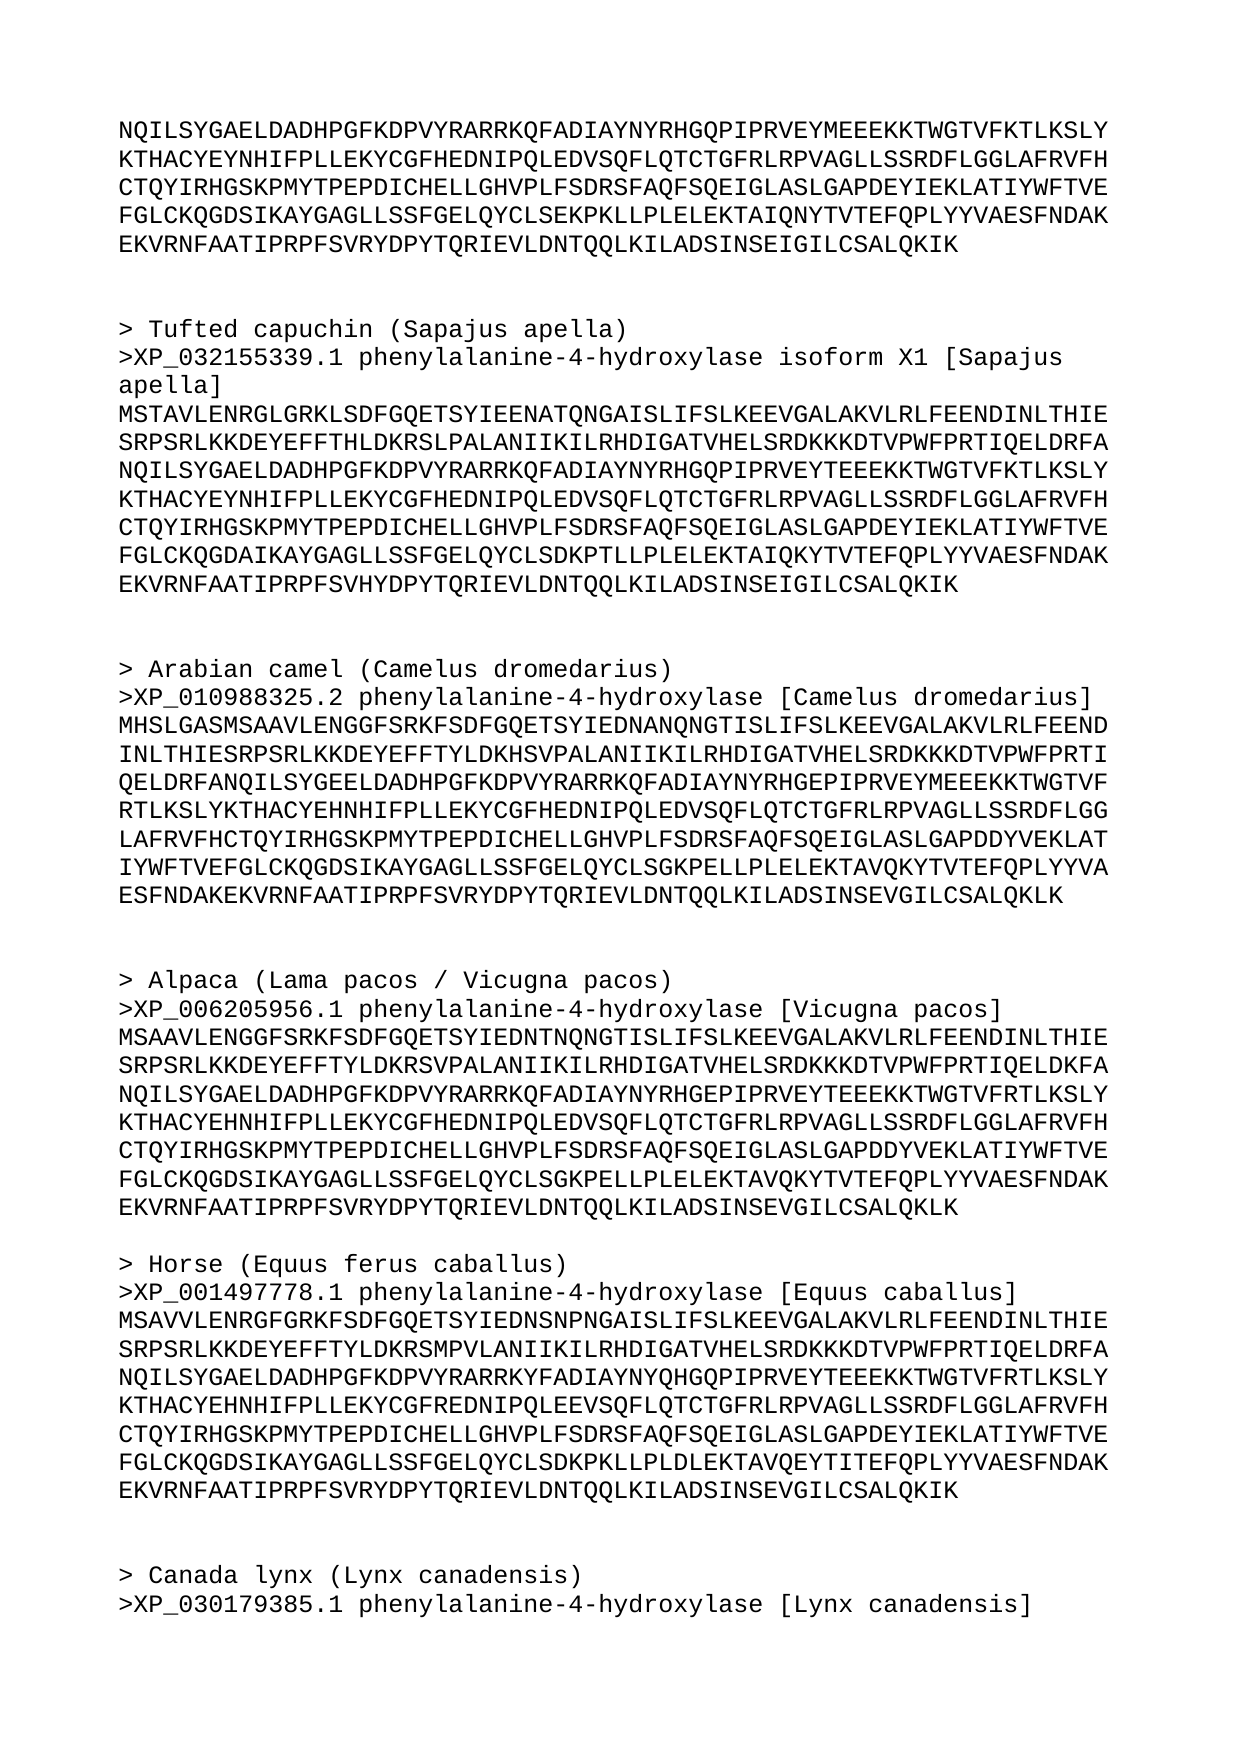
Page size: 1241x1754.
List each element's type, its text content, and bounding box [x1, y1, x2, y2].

text > Horse (Equus ferus caballus) [118, 1251, 1122, 1280]
text > Arabian camel (Camelus dromedarius) [118, 656, 1122, 685]
text > Canada lynx (Lynx canadensis) [118, 1563, 1122, 1591]
text MSAVVLENRGFGRKFSDFGQETSYIEDNSNPNGAISLIFSLKEEVGALAKVLRLFEENDINLTHIESRPSRLKKDEYEFFTYLDKRSMPVLANIIKILRHDIGATVHELSRDKKKDTVPWFPRTIQELDRFANQILSYGAELDADHPGFKDPVYRARRKYFADIAYNYQHGQPIPRVEYTEEEKKTWGTVFRTLKSLYKTHACYEHNHIFPLLEKYCGFREDNIPQLEEVSQFLQTCTGFRLRPVAGLLSSRDFLGGLAFRVFHCTQYIRHGSKPMYTPEPDICHELLGHVPLFSDRSFAQFSQEIGLASLGAPDEYIEKLATIYWFTVEFGLCKQGDSIKAYGAGLLSSFGELQYCLSDKPKLLPLDLEKTAVQEYTITEFQPLYYVAESFNDAKEKVRNFAATIPRPFSVRYDPYTQRIEVLDNTQQLKILADSINSEVGILCSALQKIK [118, 1308, 1122, 1506]
text >XP_006205956.1 phenylalanine-4-hydroxylase [Vicugna pacos] [118, 996, 1122, 1025]
text > Alpaca (Lama pacos / Vicugna pacos) [118, 968, 1122, 996]
text MHSLGASMSAAVLENGGFSRKFSDFGQETSYIEDNANQNGTISLIFSLKEEVGALAKVLRLFEENDINLTHIESRPSRLKKDEYEFFTYLDKHSVPALANIIKILRHDIGATVHELSRDKKKDTVPWFPRTIQELDRFANQILSYGEELDADHPGFKDPVYRARRKQFADIAYNYRHGEPIPRVEYMEEEKKTWGTVFRTLKSLYKTHACYEHNHIFPLLEKYCGFHEDNIPQLEDVSQFLQTCTGFRLRPVAGLLSSRDFLGGLAFRVFHCTQYIRHGSKPMYTPEPDICHELLGHVPLFSDRSFAQFSQEIGLASLGAPDDYVEKLATIYWFTVEFGLCKQGDSIKAYGAGLLSSFGELQYCLSGKPELLPLELEKTAVQKYTVTEFQPLYYVAESFNDAKEKVRNFAATIPRPFSVRYDPYTQRIEVLDNTQQLKILADSINSEVGILCSALQKLK [118, 713, 1122, 911]
text >XP_030179385.1 phenylalanine-4-hydroxylase [Lynx canadensis] [118, 1591, 1122, 1620]
text >XP_032155339.1 phenylalanine-4-hydroxylase isoform X1 [Sapajus apella] [118, 345, 1122, 401]
text >XP_010988325.2 phenylalanine-4-hydroxylase [Camelus dromedarius] [118, 685, 1122, 713]
text >XP_001497778.1 phenylalanine-4-hydroxylase [Equus caballus] [118, 1280, 1122, 1308]
text MSTAVLENRGLGRKLSDFGQETSYIEENATQNGAISLIFSLKEEVGALAKVLRLFEENDINLTHIESRPSRLKKDEYEFFTHLDKRSLPALANIIKILRHDIGATVHELSRDKKKDTVPWFPRTIQELDRFANQILSYGAELDADHPGFKDPVYRARRKQFADIAYNYRHGQPIPRVEYTEEEKKTWGTVFKTLKSLYKTHACYEYNHIFPLLEKYCGFHEDNIPQLEDVSQFLQTCTGFRLRPVAGLLSSRDFLGGLAFRVFHCTQYIRHGSKPMYTPEPDICHELLGHVPLFSDRSFAQFSQEIGLASLGAPDEYIEKLATIYWFTVEFGLCKQGDAIKAYGAGLLSSFGELQYCLSDKPTLLPLELEKTAIQKYTVTEFQPLYYVAESFNDAKEKVRNFAATIPRPFSVHYDPYTQRIEVLDNTQQLKILADSINSEIGILCSALQKIK [118, 401, 1122, 600]
text NQILSYGAELDADHPGFKDPVYRARRKQFADIAYNYRHGQPIPRVEYMEEEKKTWGTVFKTLKSLYKTHACYEYNHIFPLLEKYCGFHEDNIPQLEDVSQFLQTCTGFRLRPVAGLLSSRDFLGGLAFRVFHCTQYIRHGSKPMYTPEPDICHELLGHVPLFSDRSFAQFSQEIGLASLGAPDEYIEKLATIYWFTVEFGLCKQGDSIKAYGAGLLSSFGELQYCLSEKPKLLPLELEKTAIQNYTVTEFQPLYYVAESFNDAKEKVRNFAATIPRPFSVRYDPYTQRIEVLDNTQQLKILADSINSEIGILCSALQKIK [118, 118, 1122, 260]
text MSAAVLENGGFSRKFSDFGQETSYIEDNTNQNGTISLIFSLKEEVGALAKVLRLFEENDINLTHIESRPSRLKKDEYEFFTYLDKRSVPALANIIKILRHDIGATVHELSRDKKKDTVPWFPRTIQELDKFANQILSYGAELDADHPGFKDPVYRARRKQFADIAYNYRHGEPIPRVEYTEEEKKTWGTVFRTLKSLYKTHACYEHNHIFPLLEKYCGFHEDNIPQLEDVSQFLQTCTGFRLRPVAGLLSSRDFLGGLAFRVFHCTQYIRHGSKPMYTPEPDICHELLGHVPLFSDRSFAQFSQEIGLASLGAPDDYVEKLATIYWFTVEFGLCKQGDSIKAYGAGLLSSFGELQYCLSGKPELLPLELEKTAVQKYTVTEFQPLYYVAESFNDAKEKVRNFAATIPRPFSVRYDPYTQRIEVLDNTQQLKILADSINSEVGILCSALQKLK [118, 1025, 1122, 1223]
text > Tufted capuchin (Sapajus apella) [118, 316, 1122, 345]
